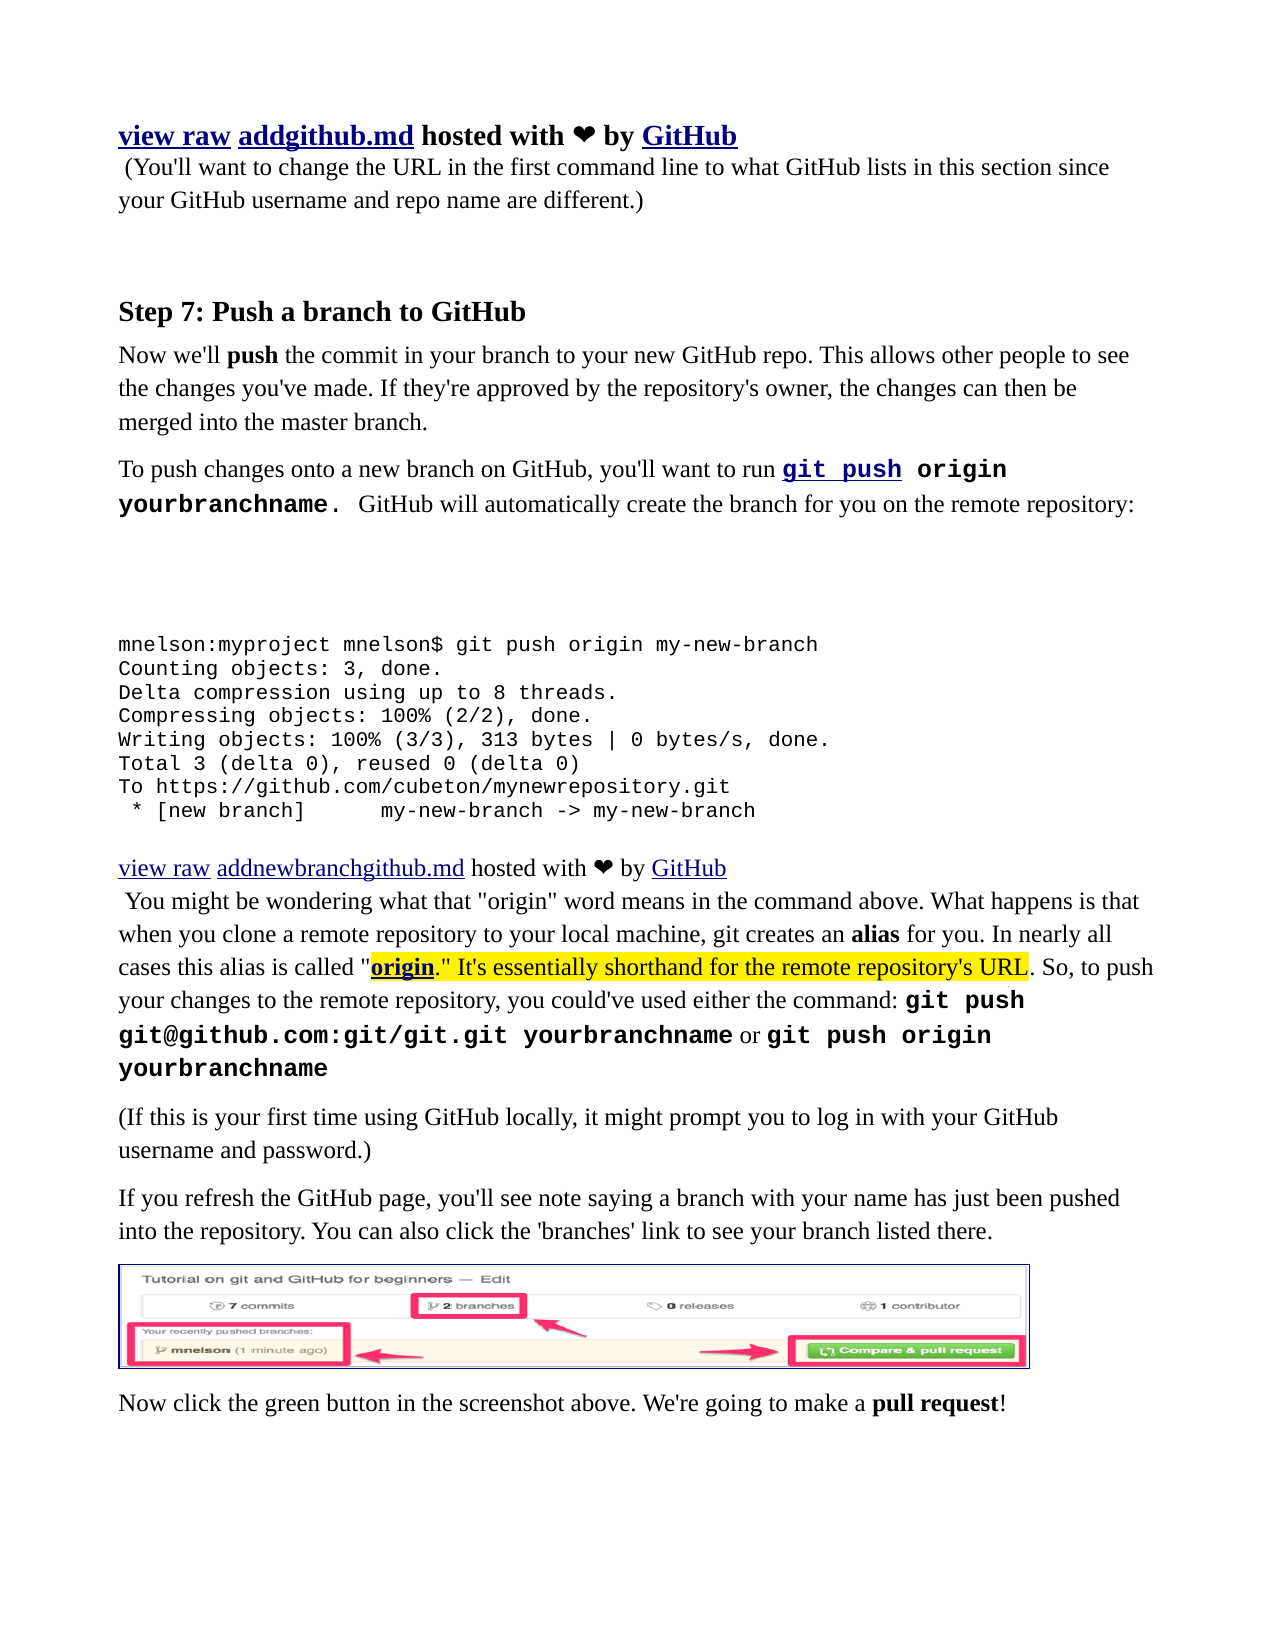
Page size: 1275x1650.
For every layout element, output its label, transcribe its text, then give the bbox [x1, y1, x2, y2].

text Now click the green button in the screenshot above. We're going to make a pull request! [118, 1388, 1157, 1417]
text You might be wondering what that "origin" word means in the command above. What happens is that when you clone a remote repository to your local machine, git creates an alias for you. In nearly all cases this alias is called "origin." It's essentially shorthand for the remote repository's URL. So, to push your changes to the remote repository, you could've used either the command: git push git@github.com:git/git.git yourbranchname or git push origin yourbranchname [118, 886, 1157, 1084]
picture [120, 1265, 1029, 1368]
text To https://github.com/cubeton/mynewrepository.git [118, 776, 1157, 800]
text mnelson:myproject mnelson$ git push origin my-new-branch [118, 634, 1157, 658]
text If you refresh the GitHub page, you'll see note saying a branch with your name has just been pushed into the repository. You can also click the 'branches' link to see your branch listed there. [118, 1183, 1157, 1245]
text Now we'll push the commit in your branch to your new GitHub repo. This allows other people to see the changes you've made. If they're approved by the repository's owner, the changes can then be merged into the master branch. [118, 341, 1157, 435]
text Writing objects: 100% (3/3), 313 bytes | 0 bytes/s, done. [118, 729, 1157, 753]
text (If this is your first time using GitHub locally, it might prompt you to log in with your GitHub username and password.) [118, 1102, 1157, 1164]
subtitle Step 7: Push a branch to GitHub [118, 294, 1157, 328]
text (You'll want to change the URL in the first command line to what GitHub lists in this section since your GitHub username and repo name are different.) [118, 152, 1157, 213]
subtitle view raw addgithub.md hosted with ❤ by GitHub [118, 118, 1157, 152]
text Compressing objects: 100% (2/2), done. [118, 705, 1157, 729]
text To push changes onto a new branch on GitHub, you'll want to run git push origin yourbranchname. GitHub will automatically create the branch for you on the remote repository: [118, 454, 1157, 520]
text Delta compression using up to 8 threads. [118, 682, 1157, 705]
text Counting objects: 3, done. [118, 658, 1157, 682]
text Total 3 (delta 0), reused 0 (delta 0) [118, 753, 1157, 776]
text view raw addnewbranchgithub.md hosted with ❤ by GitHub [118, 853, 1157, 882]
text * [new branch] my-new-branch -> my-new-branch [118, 800, 1157, 824]
